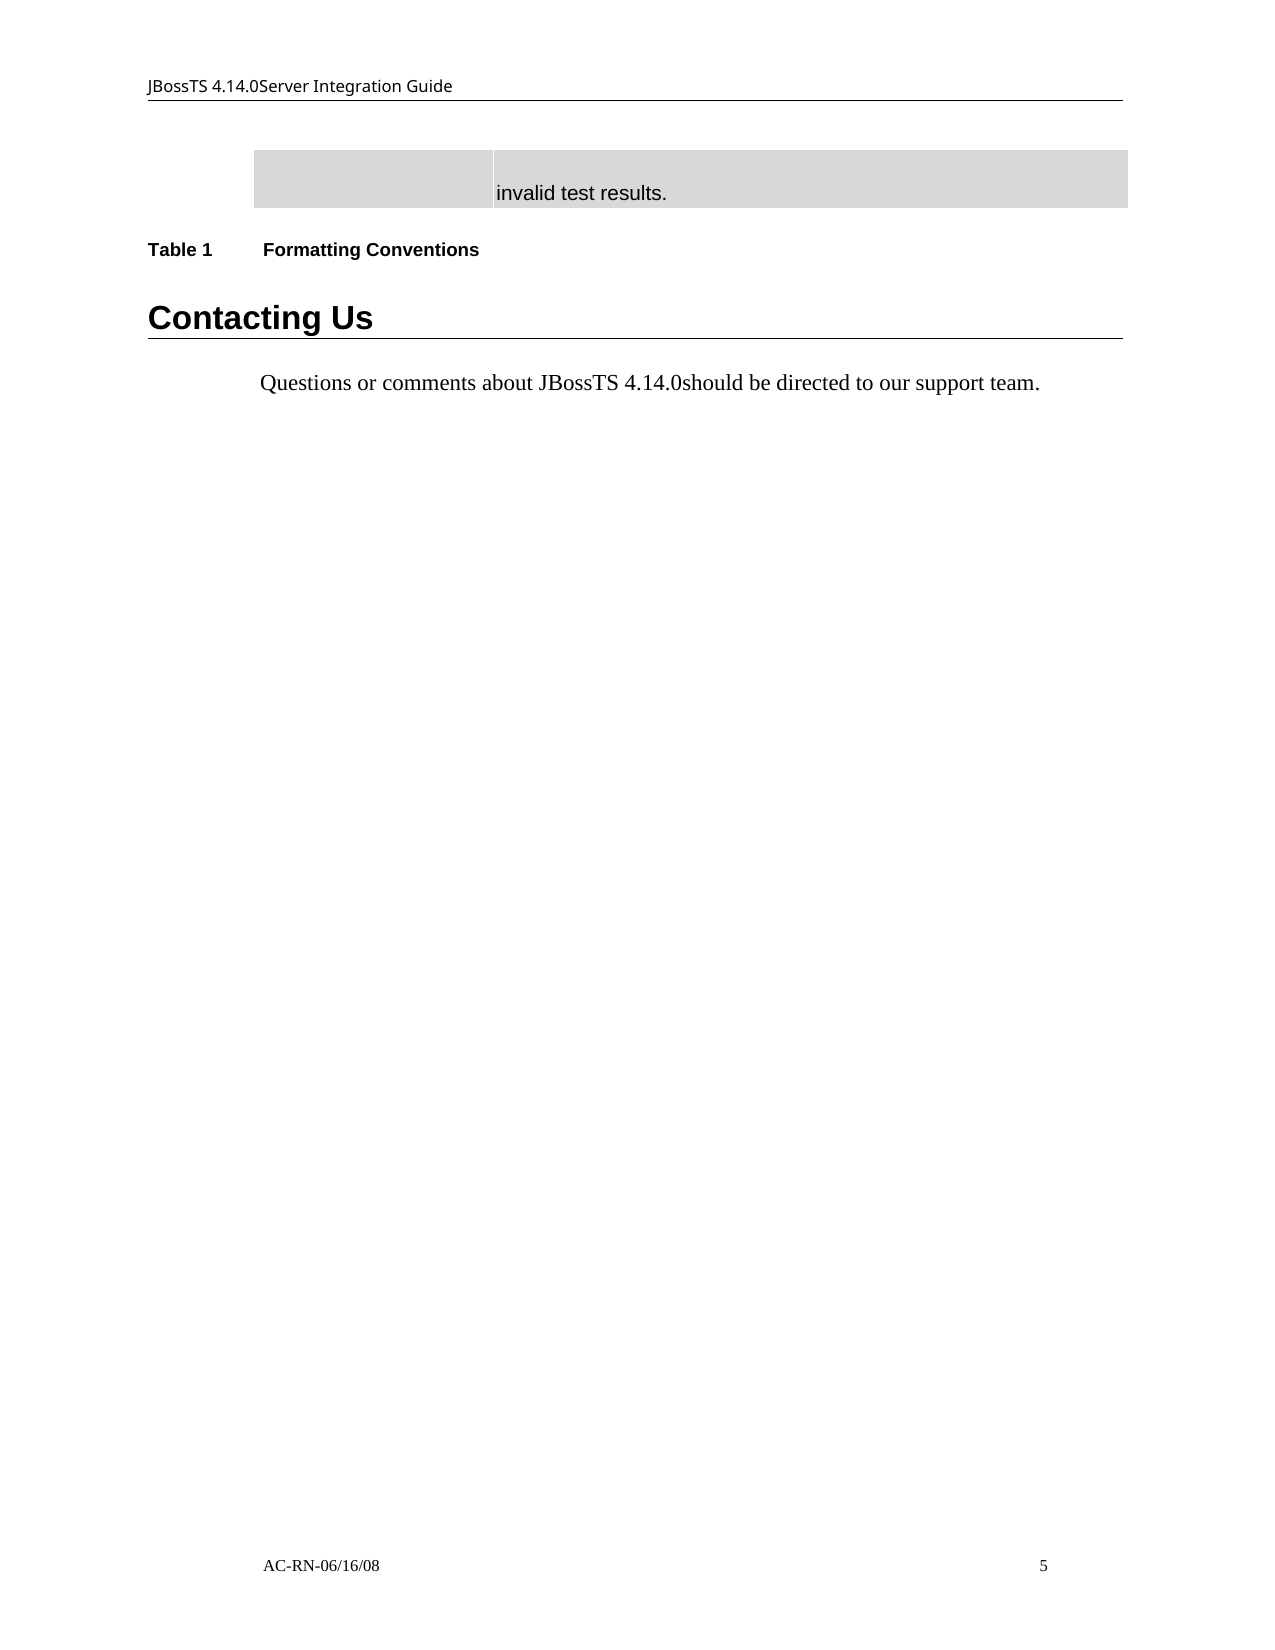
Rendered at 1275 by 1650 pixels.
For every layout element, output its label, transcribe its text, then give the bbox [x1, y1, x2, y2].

text Questions or comments about JBossTS 4.14.0should be directed to our support team. [260, 369, 1123, 395]
text Table 1 Formatting Conventions [148, 239, 1123, 261]
table_cell invalid test results. [494, 150, 1128, 208]
subtitle Contacting Us [148, 298, 1123, 338]
table_cell [254, 150, 493, 208]
